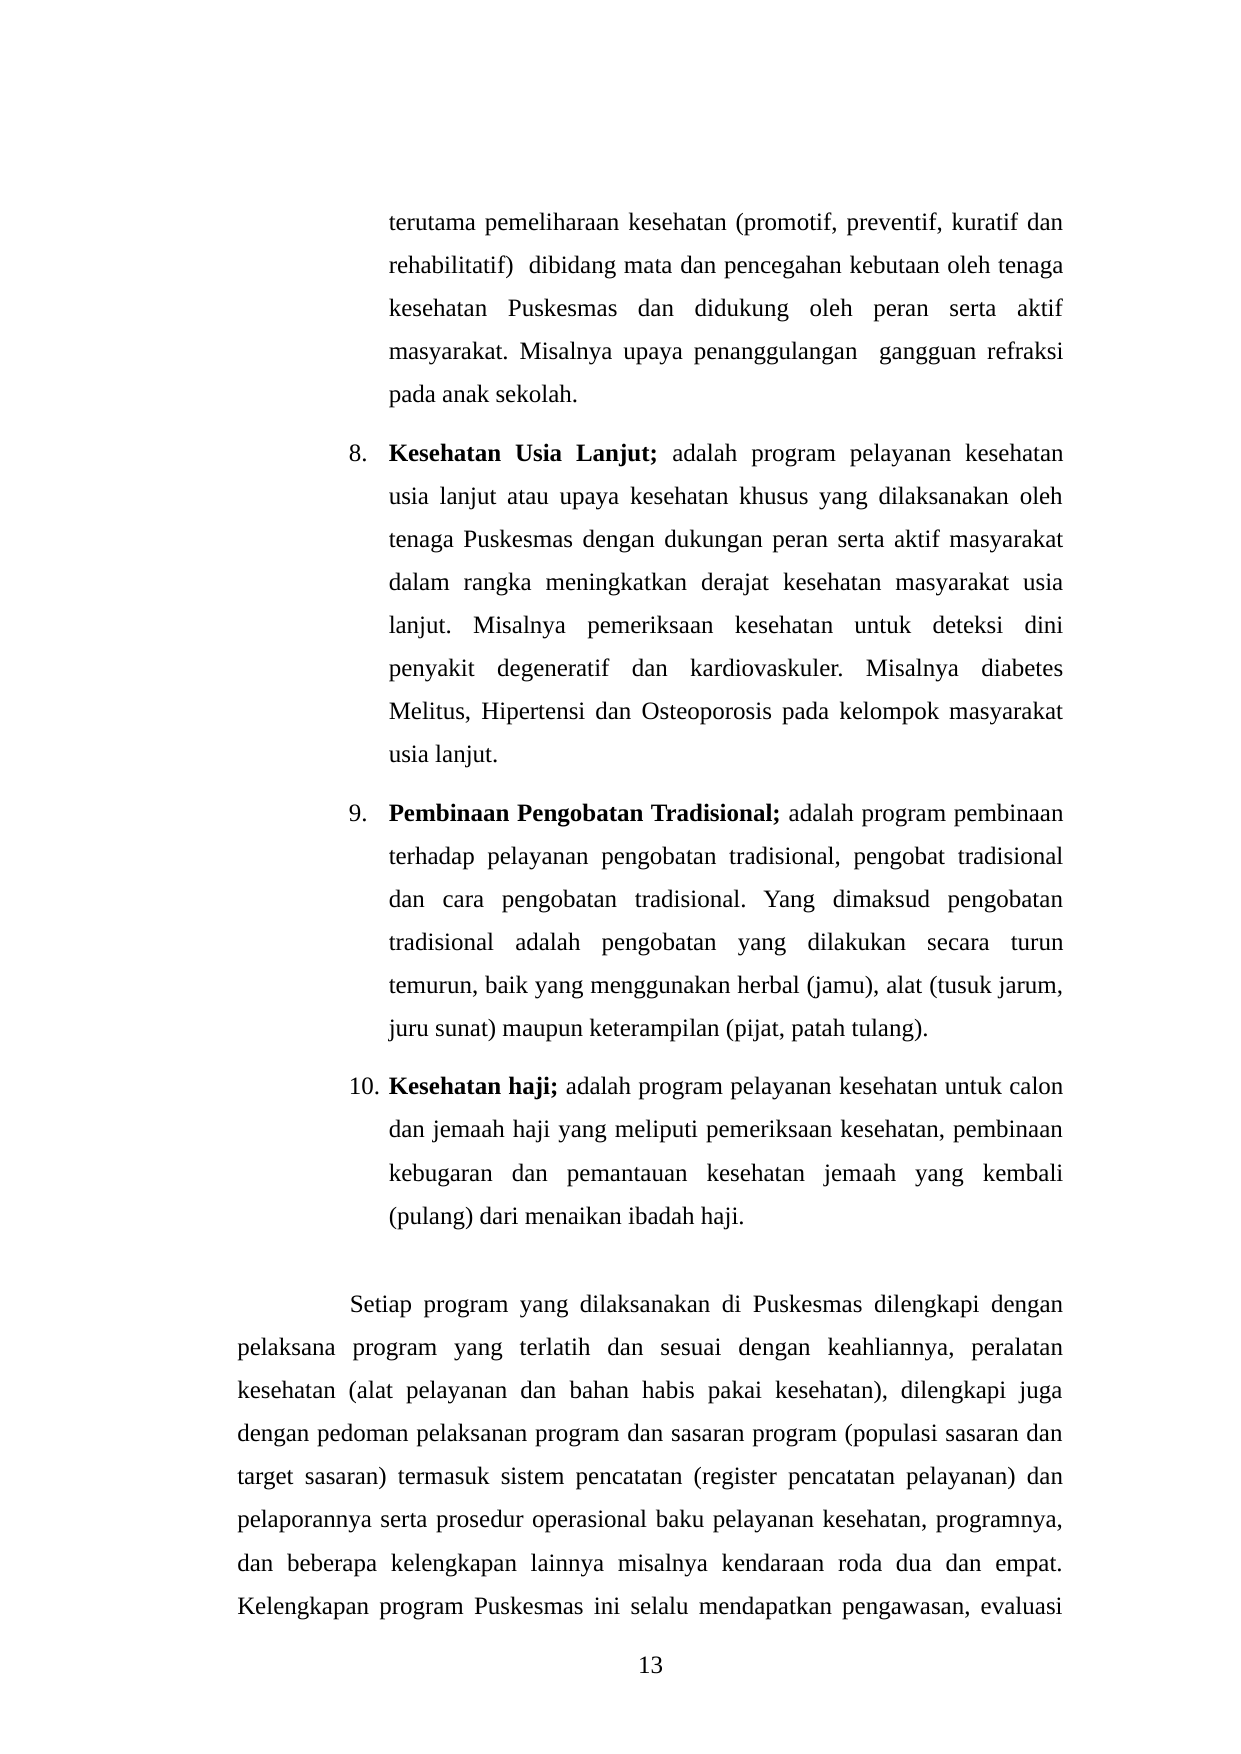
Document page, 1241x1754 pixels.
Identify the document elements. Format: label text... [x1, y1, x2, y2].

text 8. Kesehatan Usia Lanjut; adalah program pelayanan kesehatan usia lanjut atau upaya kesehatan khusus yang dilaksanakan oleh tenaga Puskesmas dengan dukungan peran serta aktif masyarakat dalam rangka meningkatkan derajat kesehatan masyarakat usia lanjut. Misalnya pemeriksaan kesehatan untuk deteksi dini penyakit degeneratif dan kardiovaskuler. Misalnya diabetes Melitus, Hipertensi dan Osteoporosis pada kelompok masyarakat usia lanjut. [349, 438, 1063, 768]
text terutama pemeliharaan kesehatan (promotif, preventif, kuratif dan rehabilitatif) dibidang mata dan pencegahan kebutaan oleh tenaga kesehatan Puskesmas dan didukung oleh peran serta aktif masyarakat. Misalnya upaya penanggulangan gangguan refraksi pada anak sekolah. [349, 207, 1063, 408]
text Setiap program yang dilaksanakan di Puskesmas dilengkapi dengan pelaksana program yang terlatih dan sesuai dengan keahliannya, peralatan kesehatan (alat pelayanan dan bahan habis pakai kesehatan), dilengkapi juga dengan pedoman pelaksanan program dan sasaran program (populasi sasaran dan target sasaran) termasuk sistem pencatatan (register pencatatan pelayanan) dan pelaporannya serta prosedur operasional baku pelayanan kesehatan, programnya, dan beberapa kelengkapan lainnya misalnya kendaraan roda dua dan empat. Kelengkapan program Puskesmas ini selalu mendapatkan pengawasan, evaluasi [237, 1289, 1063, 1619]
text 9. Pembinaan Pengobatan Tradisional; adalah program pembinaan terhadap pelayanan pengobatan tradisional, pengobat tradisional dan cara pengobatan tradisional. Yang dimaksud pengobatan tradisional adalah pengobatan yang dilakukan secara turun temurun, baik yang menggunakan herbal (jamu), alat (tusuk jarum, juru sunat) maupun keterampilan (pijat, patah tulang). [349, 798, 1063, 1042]
text 10. Kesehatan haji; adalah program pelayanan kesehatan untuk calon dan jemaah haji yang meliputi pemeriksaan kesehatan, pembinaan kebugaran dan pemantauan kesehatan jemaah yang kembali (pulang) dari menaikan ibadah haji. [349, 1071, 1063, 1229]
